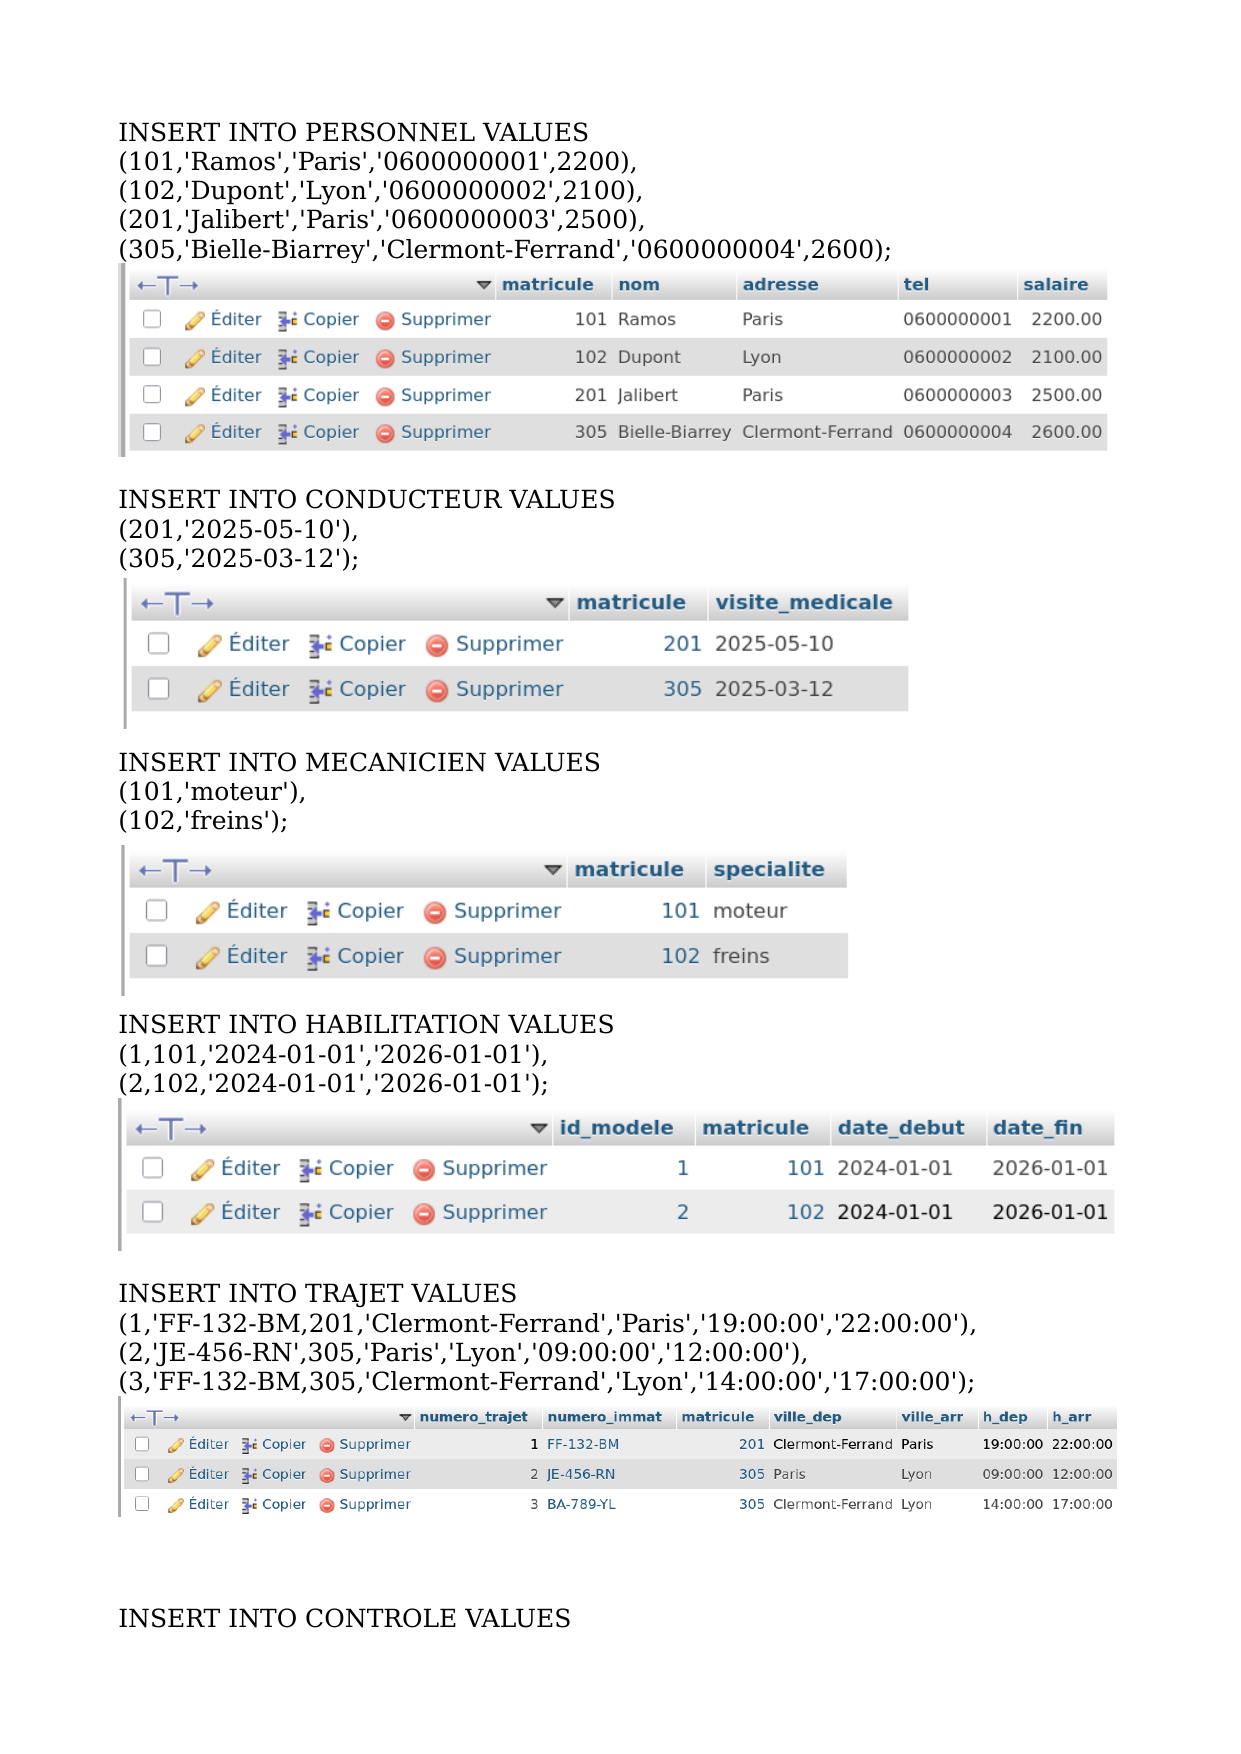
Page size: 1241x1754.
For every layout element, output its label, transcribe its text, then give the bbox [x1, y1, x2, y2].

text (102,'Dupont','Lyon','0600000002',2100), [118, 176, 1122, 206]
text (305,'2025-03-12'); [118, 544, 1122, 573]
picture [118, 1098, 1123, 1251]
text INSERT INTO MECANICIEN VALUES [118, 748, 1122, 777]
text (2,'JE-456-RN',305,'Paris','Lyon','09:00:00','12:00:00'), [118, 1338, 1122, 1367]
picture [121, 845, 907, 996]
text (101,'Ramos','Paris','0600000001',2200), [118, 147, 1122, 176]
text (101,'moteur'), [118, 777, 1122, 807]
text (1,101,'2024-01-01','2026-01-01'), [118, 1040, 1122, 1069]
picture [118, 263, 1123, 457]
text INSERT INTO PERSONNEL VALUES [118, 118, 1122, 147]
text INSERT INTO HABILITATION VALUES [118, 1011, 1122, 1040]
text (305,'Bielle-Biarrey','Clermont-Ferrand','0600000004',2600); [118, 235, 1122, 263]
text INSERT INTO CONTROLE VALUES [118, 1604, 1122, 1633]
text (2,102,'2024-01-01','2026-01-01'); [118, 1069, 1122, 1098]
text (201,'Jalibert','Paris','0600000003',2500), [118, 206, 1122, 235]
text (3,'FF-132-BM,305,'Clermont-Ferrand','Lyon','14:00:00','17:00:00'); [118, 1367, 1122, 1396]
text INSERT INTO CONDUCTEUR VALUES [118, 486, 1122, 515]
picture [123, 578, 909, 729]
text (102,'freins'); [118, 807, 1122, 836]
picture [118, 1396, 1123, 1517]
text (201,'2025-05-10'), [118, 515, 1122, 544]
text (1,'FF-132-BM,201,'Clermont-Ferrand','Paris','19:00:00','22:00:00'), [118, 1309, 1122, 1338]
text INSERT INTO TRAJET VALUES [118, 1280, 1122, 1309]
